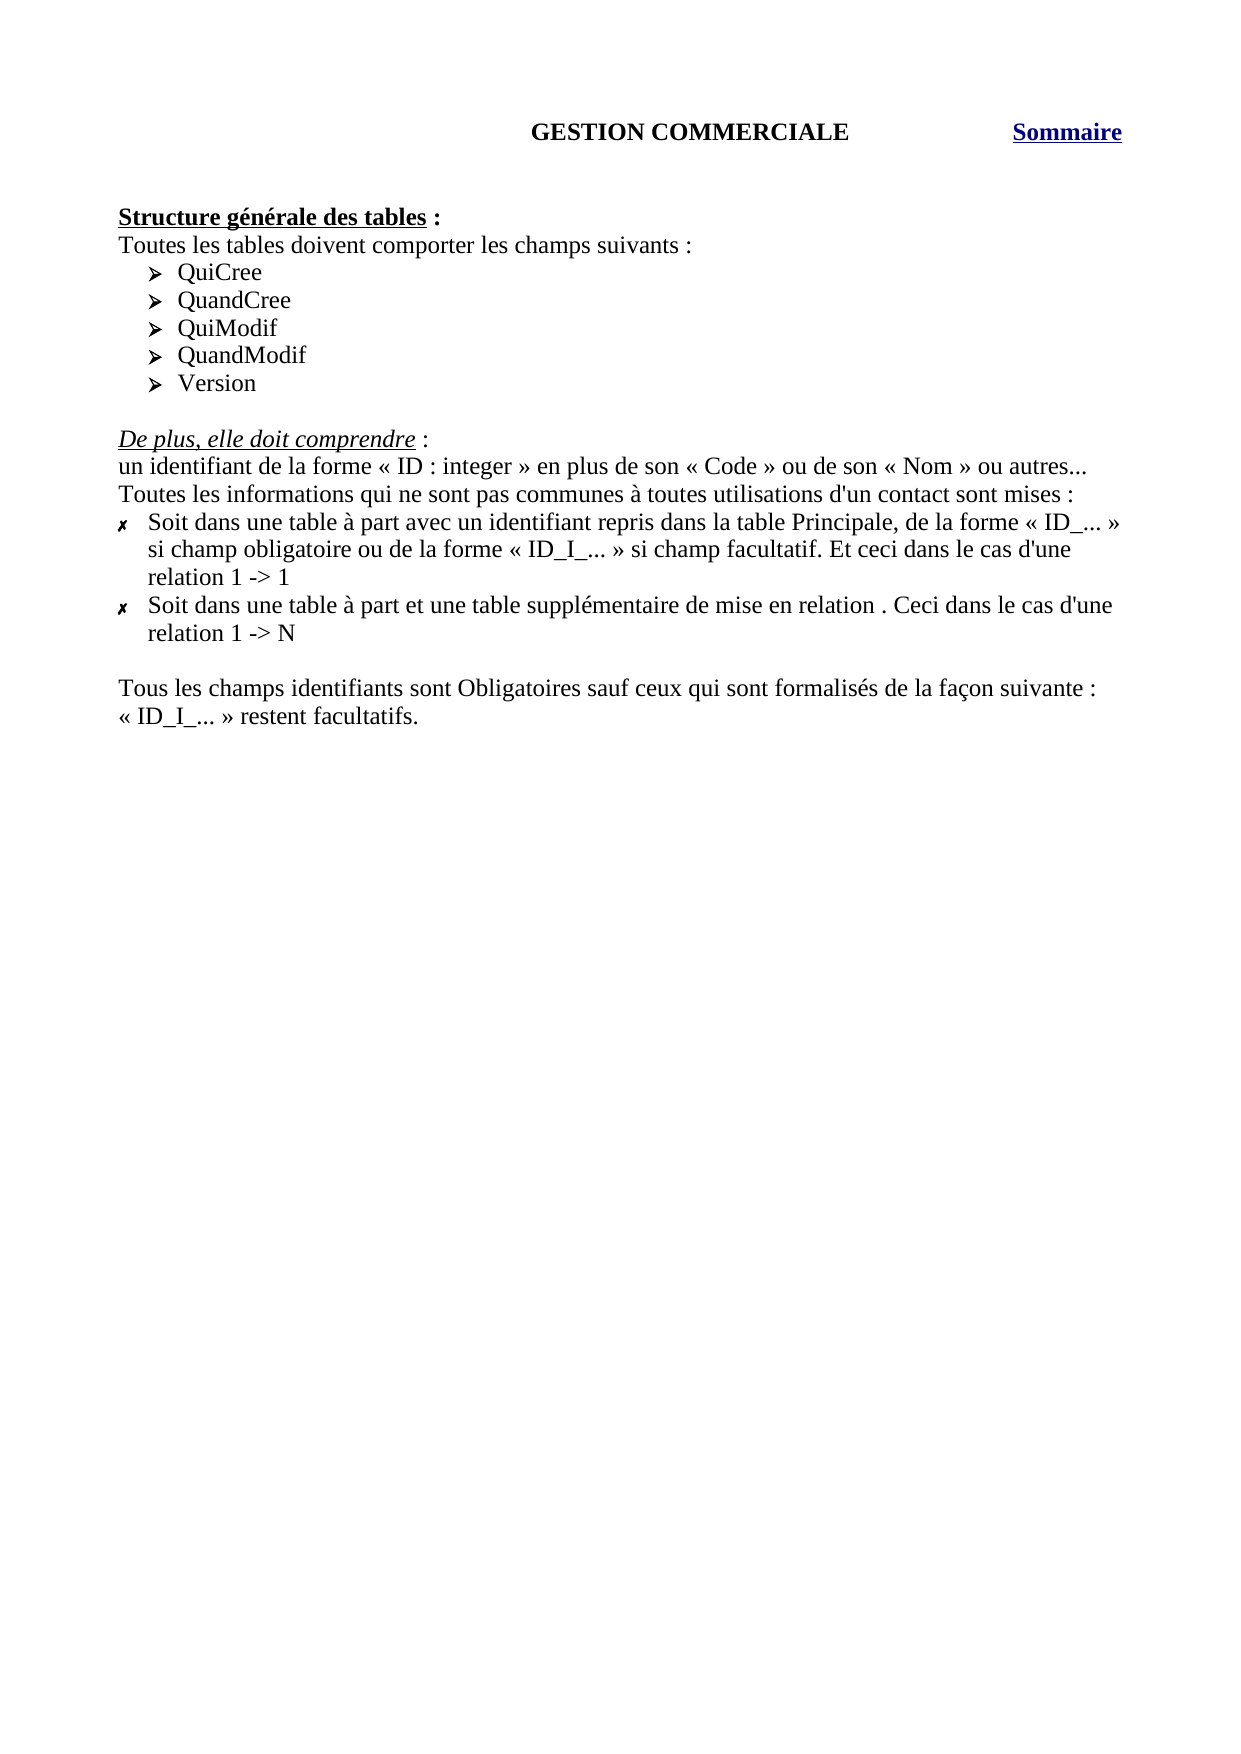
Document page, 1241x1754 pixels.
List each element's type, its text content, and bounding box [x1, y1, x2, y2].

text Toutes les tables doivent comporter les champs suivants : [118, 231, 1122, 258]
list QuandCree [148, 286, 1122, 314]
text « ID_I_... » restent facultatifs. [118, 702, 1122, 729]
text Toutes les informations qui ne sont pas communes à toutes utilisations d'un contact sont mises : [118, 480, 1122, 508]
text De plus, elle doit comprendre : [118, 425, 1122, 452]
text un identifiant de la forme « ID : integer » en plus de son « Code » ou de son « Nom » ou autres... [118, 452, 1122, 480]
list QuiModif [148, 314, 1122, 342]
list Version [148, 369, 1122, 397]
list QuiCree [148, 258, 1122, 286]
text Structure générale des tables : [118, 203, 1122, 231]
text Tous les champs identifiants sont Obligatoires sauf ceux qui sont formalisés de la façon suivante : [118, 674, 1122, 702]
list Soit dans une table à part et une table supplémentaire de mise en relation . Ceci dans le cas d'une relation 1 -> N [118, 591, 1122, 646]
list QuandModif [148, 342, 1122, 369]
list Soit dans une table à part avec un identifiant repris dans la table Principale, de la forme « ID_... » si champ obligatoire ou de la forme « ID_I_... » si champ facultatif. Et ceci dans le cas d'une relation 1 -> 1 [118, 508, 1122, 591]
